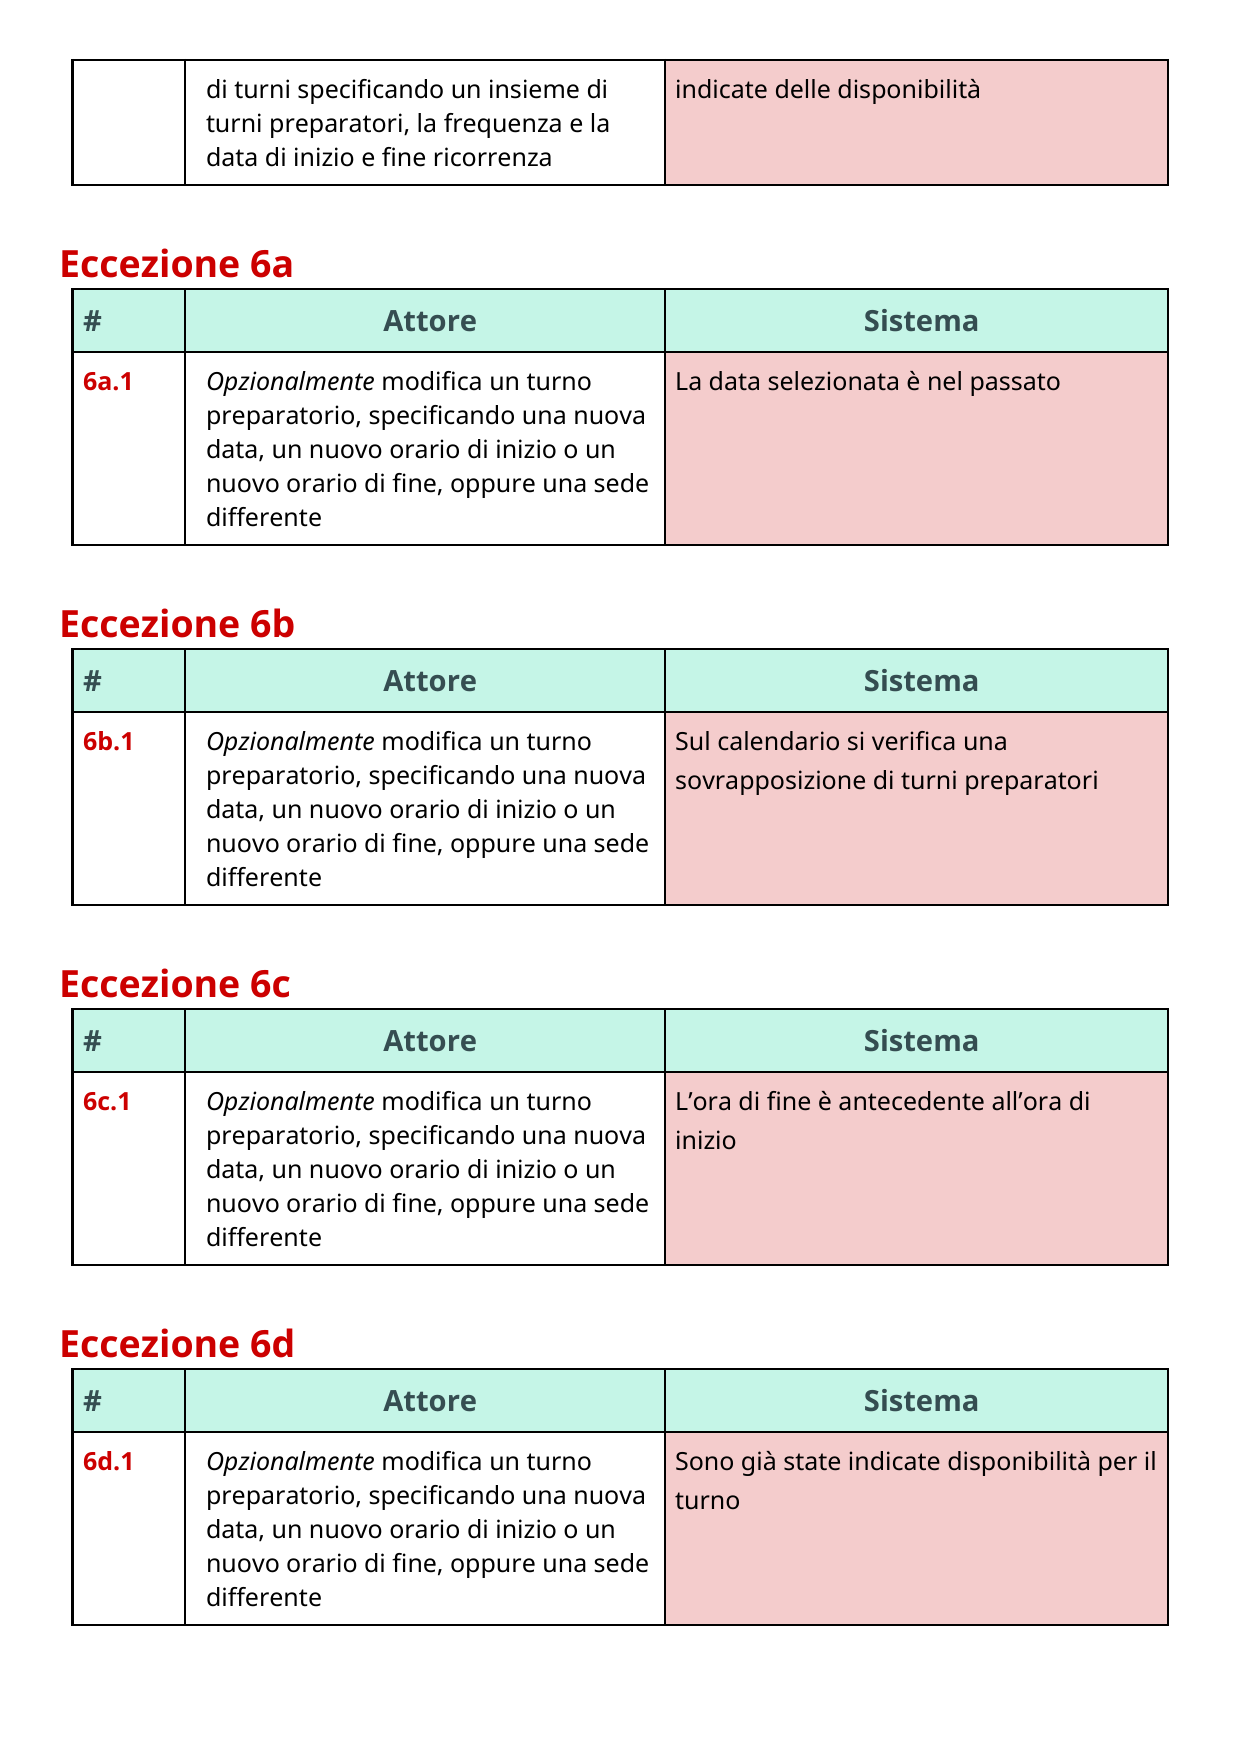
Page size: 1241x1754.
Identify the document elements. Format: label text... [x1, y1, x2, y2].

table_header Attore [186, 1370, 664, 1431]
table_cell Sul calendario si verifica una sovrapposizione di turni preparatori [666, 713, 1167, 904]
table_header Attore [186, 650, 664, 711]
table_header # [74, 1010, 184, 1071]
table_header Attore [186, 290, 664, 351]
table_cell Opzionalmente modifica un turno preparatorio, specificando una nuova data, un nuovo orario di inizio o un nuovo orario di fine, oppure una sede differente [186, 353, 664, 544]
table_cell di turni specificando un insieme di turni preparatori, la frequenza e la data di inizio e fine ricorrenza [186, 61, 664, 184]
subtitle Eccezione 6c [59, 957, 1181, 1008]
table_cell Sono già state indicate disponibilità per il turno [666, 1433, 1167, 1624]
subtitle Eccezione 6b [59, 597, 1181, 648]
table_cell La data selezionata è nel passato [666, 353, 1167, 544]
table_cell 6b.1 [74, 713, 184, 904]
table_cell 6c.1 [74, 1073, 184, 1264]
table_cell indicate delle disponibilità [666, 61, 1167, 184]
table_header # [74, 1370, 184, 1431]
table_cell Opzionalmente modifica un turno preparatorio, specificando una nuova data, un nuovo orario di inizio o un nuovo orario di fine, oppure una sede differente [186, 1073, 664, 1264]
table_header Sistema [666, 1010, 1167, 1071]
table_cell [74, 61, 184, 184]
subtitle Eccezione 6d [59, 1317, 1181, 1368]
table_header Attore [186, 1010, 664, 1071]
table_cell L’ora di fine è antecedente all’ora di inizio [666, 1073, 1167, 1264]
table_header Sistema [666, 290, 1167, 351]
table_header Sistema [666, 650, 1167, 711]
table_cell Opzionalmente modifica un turno preparatorio, specificando una nuova data, un nuovo orario di inizio o un nuovo orario di fine, oppure una sede differente [186, 713, 664, 904]
table_header Sistema [666, 1370, 1167, 1431]
table_cell Opzionalmente modifica un turno preparatorio, specificando una nuova data, un nuovo orario di inizio o un nuovo orario di fine, oppure una sede differente [186, 1433, 664, 1624]
table_cell 6a.1 [74, 353, 184, 544]
table_header # [74, 650, 184, 711]
subtitle Eccezione 6a [59, 237, 1181, 288]
table_cell 6d.1 [74, 1433, 184, 1624]
table_header # [74, 290, 184, 351]
